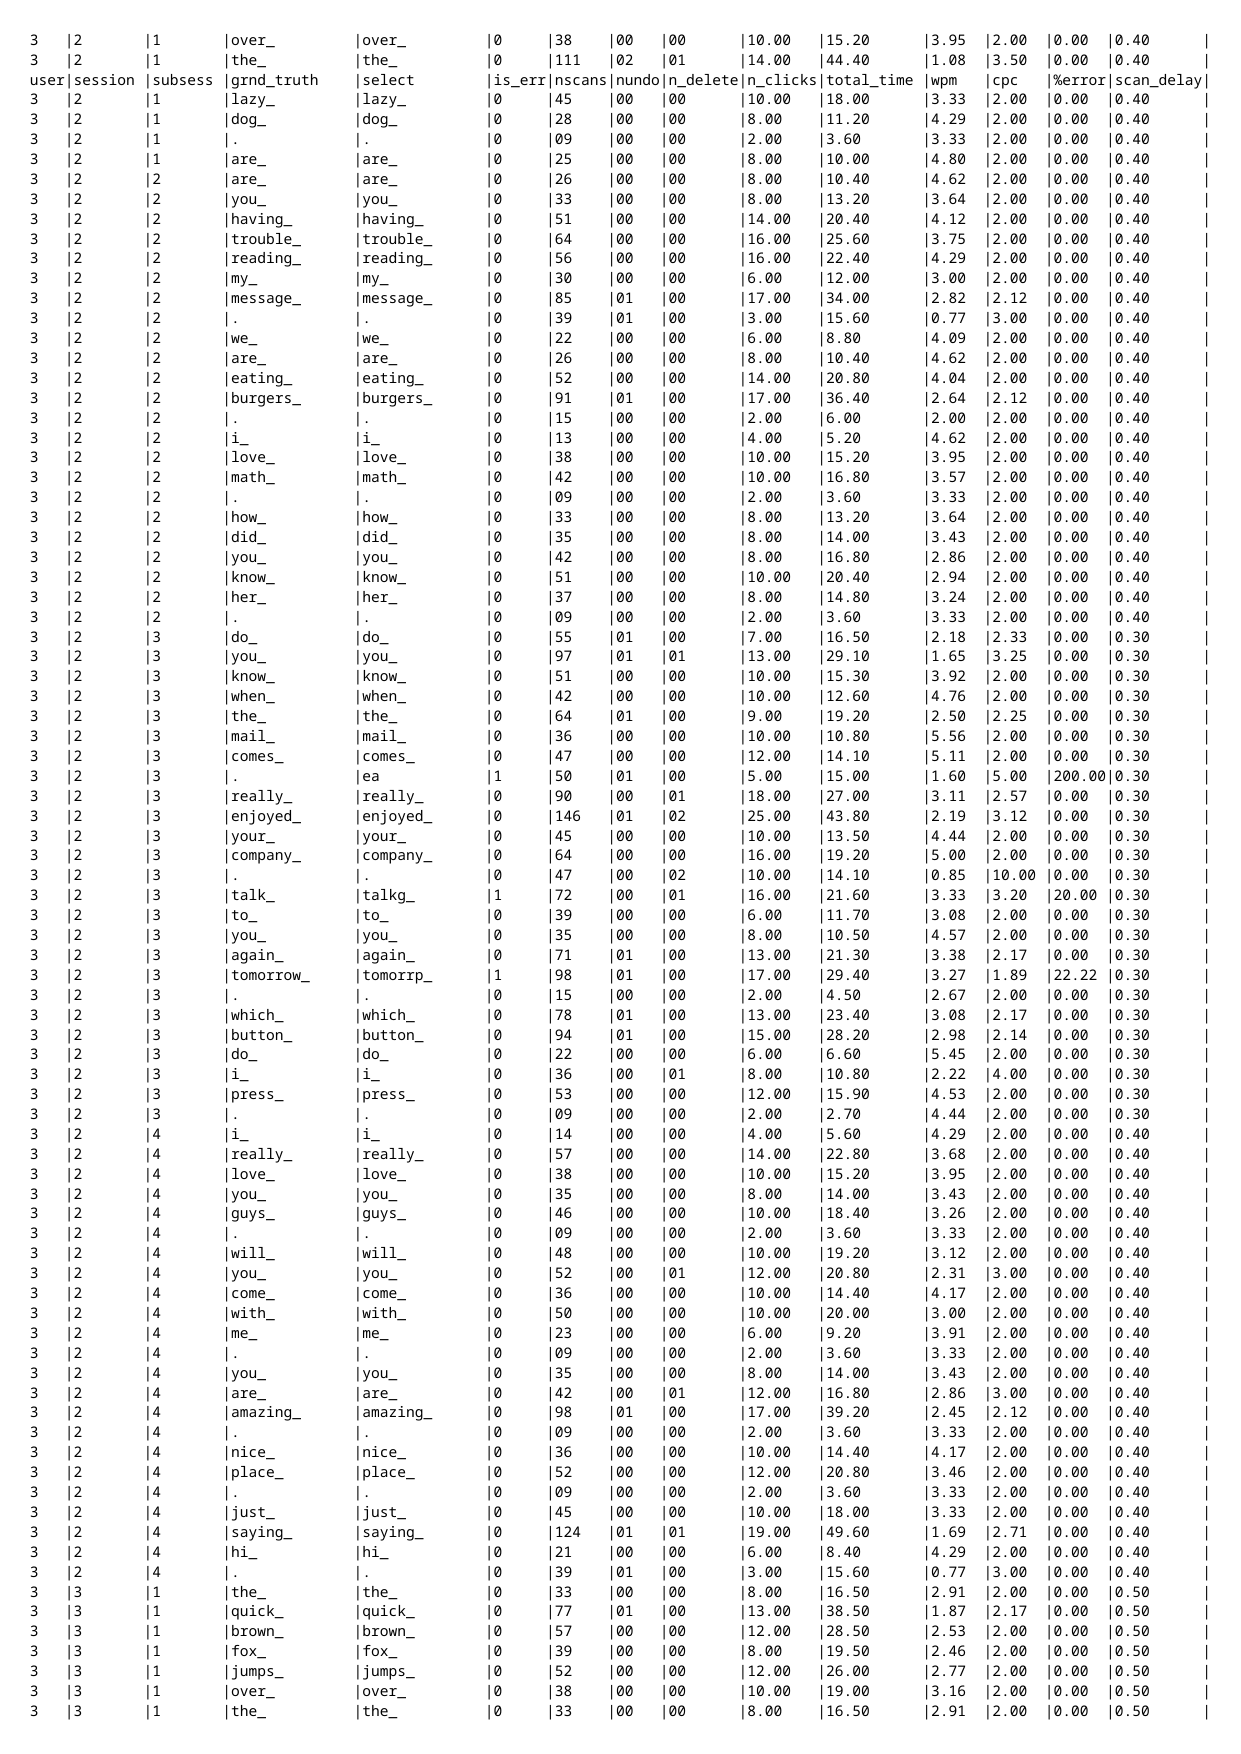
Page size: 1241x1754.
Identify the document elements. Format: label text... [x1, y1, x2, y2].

text 3 |2 |3 |your_ |your_ |0 |45 |00 |00 |10.00 |13.50 |4.44 |2.00 |0.00 |0.30 | [29, 825, 1211, 845]
text 3 |2 |3 |button_ |button_ |0 |94 |01 |00 |15.00 |28.20 |2.98 |2.14 |0.00 |0.30 | [29, 1024, 1211, 1044]
text 3 |2 |3 |again_ |again_ |0 |71 |01 |00 |13.00 |21.30 |3.38 |2.17 |0.00 |0.30 | [29, 945, 1211, 964]
text 3 |2 |3 |really_ |really_ |0 |90 |00 |01 |18.00 |27.00 |3.11 |2.57 |0.00 |0.30 | [29, 786, 1211, 805]
text 3 |2 |4 |you_ |you_ |0 |35 |00 |00 |8.00 |14.00 |3.43 |2.00 |0.00 |0.40 | [29, 1362, 1211, 1382]
text 3 |2 |3 |do_ |do_ |0 |22 |00 |00 |6.00 |6.60 |5.45 |2.00 |0.00 |0.30 | [29, 1044, 1211, 1064]
text 3 |2 |3 |. |. |0 |15 |00 |00 |2.00 |4.50 |2.67 |2.00 |0.00 |0.30 | [29, 984, 1211, 1004]
text 3 |2 |2 |having_ |having_ |0 |51 |00 |00 |14.00 |20.40 |4.12 |2.00 |0.00 |0.40 | [29, 208, 1211, 228]
text 3 |2 |2 |we_ |we_ |0 |22 |00 |00 |6.00 |8.80 |4.09 |2.00 |0.00 |0.40 | [29, 328, 1211, 348]
text 3 |2 |4 |are_ |are_ |0 |42 |00 |01 |12.00 |16.80 |2.86 |3.00 |0.00 |0.40 | [29, 1382, 1211, 1402]
text 3 |2 |4 |place_ |place_ |0 |52 |00 |00 |12.00 |20.80 |3.46 |2.00 |0.00 |0.40 | [29, 1462, 1211, 1482]
text 3 |2 |3 |tomorrow_ |tomorrp_ |1 |98 |01 |00 |17.00 |29.40 |3.27 |1.89 |22.22 |0.30 | [29, 964, 1211, 984]
text 3 |2 |3 |to_ |to_ |0 |39 |00 |00 |6.00 |11.70 |3.08 |2.00 |0.00 |0.30 | [29, 905, 1211, 925]
text 3 |2 |4 |you_ |you_ |0 |52 |00 |01 |12.00 |20.80 |2.31 |3.00 |0.00 |0.40 | [29, 1263, 1211, 1283]
text 3 |2 |3 |when_ |when_ |0 |42 |00 |00 |10.00 |12.60 |4.76 |2.00 |0.00 |0.30 | [29, 686, 1211, 706]
text 3 |2 |3 |you_ |you_ |0 |97 |01 |01 |13.00 |29.10 |1.65 |3.25 |0.00 |0.30 | [29, 646, 1211, 666]
text 3 |2 |4 |really_ |really_ |0 |57 |00 |00 |14.00 |22.80 |3.68 |2.00 |0.00 |0.40 | [29, 1144, 1211, 1163]
text 3 |2 |1 |dog_ |dog_ |0 |28 |00 |00 |8.00 |11.20 |4.29 |2.00 |0.00 |0.40 | [29, 109, 1211, 129]
text 3 |2 |2 |. |. |0 |09 |00 |00 |2.00 |3.60 |3.33 |2.00 |0.00 |0.40 | [29, 606, 1211, 626]
text 3 |3 |1 |the_ |the_ |0 |33 |00 |00 |8.00 |16.50 |2.91 |2.00 |0.00 |0.50 | [29, 1701, 1211, 1721]
text 3 |2 |3 |which_ |which_ |0 |78 |01 |00 |13.00 |23.40 |3.08 |2.17 |0.00 |0.30 | [29, 1004, 1211, 1024]
text 3 |2 |1 |. |. |0 |09 |00 |00 |2.00 |3.60 |3.33 |2.00 |0.00 |0.40 | [29, 129, 1211, 149]
text 3 |2 |4 |you_ |you_ |0 |35 |00 |00 |8.00 |14.00 |3.43 |2.00 |0.00 |0.40 | [29, 1183, 1211, 1203]
text 3 |2 |2 |my_ |my_ |0 |30 |00 |00 |6.00 |12.00 |3.00 |2.00 |0.00 |0.40 | [29, 268, 1211, 288]
text 3 |2 |2 |math_ |math_ |0 |42 |00 |00 |10.00 |16.80 |3.57 |2.00 |0.00 |0.40 | [29, 467, 1211, 487]
text 3 |2 |3 |. |. |0 |09 |00 |00 |2.00 |2.70 |4.44 |2.00 |0.00 |0.30 | [29, 1104, 1211, 1124]
text 3 |2 |2 |message_ |message_ |0 |85 |01 |00 |17.00 |34.00 |2.82 |2.12 |0.00 |0.40 | [29, 288, 1211, 308]
text 3 |2 |1 |over_ |over_ |0 |38 |00 |00 |10.00 |15.20 |3.95 |2.00 |0.00 |0.40 | [29, 29, 1211, 49]
text 3 |2 |2 |know_ |know_ |0 |51 |00 |00 |10.00 |20.40 |2.94 |2.00 |0.00 |0.40 | [29, 567, 1211, 587]
text 3 |2 |3 |i_ |i_ |0 |36 |00 |01 |8.00 |10.80 |2.22 |4.00 |0.00 |0.30 | [29, 1064, 1211, 1084]
text 3 |2 |2 |how_ |how_ |0 |33 |00 |00 |8.00 |13.20 |3.64 |2.00 |0.00 |0.40 | [29, 507, 1211, 527]
text 3 |2 |3 |comes_ |comes_ |0 |47 |00 |00 |12.00 |14.10 |5.11 |2.00 |0.00 |0.30 | [29, 746, 1211, 766]
text 3 |2 |3 |you_ |you_ |0 |35 |00 |00 |8.00 |10.50 |4.57 |2.00 |0.00 |0.30 | [29, 925, 1211, 945]
text 3 |2 |4 |. |. |0 |39 |01 |00 |3.00 |15.60 |0.77 |3.00 |0.00 |0.40 | [29, 1561, 1211, 1581]
text 3 |2 |4 |guys_ |guys_ |0 |46 |00 |00 |10.00 |18.40 |3.26 |2.00 |0.00 |0.40 | [29, 1203, 1211, 1223]
text user|session |subsess |grnd_truth |select |is_err|nscans|nundo|n_delete|n_clicks|total_time |wpm |cpc |%error|scan_delay| [29, 69, 1211, 89]
text 3 |2 |3 |. |ea |1 |50 |01 |00 |5.00 |15.00 |1.60 |5.00 |200.00|0.30 | [29, 766, 1211, 786]
text 3 |2 |2 |. |. |0 |09 |00 |00 |2.00 |3.60 |3.33 |2.00 |0.00 |0.40 | [29, 487, 1211, 507]
text 3 |2 |2 |love_ |love_ |0 |38 |00 |00 |10.00 |15.20 |3.95 |2.00 |0.00 |0.40 | [29, 447, 1211, 467]
text 3 |2 |2 |you_ |you_ |0 |42 |00 |00 |8.00 |16.80 |2.86 |2.00 |0.00 |0.40 | [29, 547, 1211, 567]
text 3 |2 |4 |love_ |love_ |0 |38 |00 |00 |10.00 |15.20 |3.95 |2.00 |0.00 |0.40 | [29, 1163, 1211, 1183]
text 3 |2 |2 |trouble_ |trouble_ |0 |64 |00 |00 |16.00 |25.60 |3.75 |2.00 |0.00 |0.40 | [29, 228, 1211, 248]
text 3 |2 |3 |press_ |press_ |0 |53 |00 |00 |12.00 |15.90 |4.53 |2.00 |0.00 |0.30 | [29, 1084, 1211, 1104]
text 3 |2 |4 |just_ |just_ |0 |45 |00 |00 |10.00 |18.00 |3.33 |2.00 |0.00 |0.40 | [29, 1502, 1211, 1522]
text 3 |2 |4 |. |. |0 |09 |00 |00 |2.00 |3.60 |3.33 |2.00 |0.00 |0.40 | [29, 1422, 1211, 1442]
text 3 |2 |1 |are_ |are_ |0 |25 |00 |00 |8.00 |10.00 |4.80 |2.00 |0.00 |0.40 | [29, 149, 1211, 169]
text 3 |3 |1 |over_ |over_ |0 |38 |00 |00 |10.00 |19.00 |3.16 |2.00 |0.00 |0.50 | [29, 1681, 1211, 1701]
text 3 |2 |3 |the_ |the_ |0 |64 |01 |00 |9.00 |19.20 |2.50 |2.25 |0.00 |0.30 | [29, 706, 1211, 726]
text 3 |2 |2 |did_ |did_ |0 |35 |00 |00 |8.00 |14.00 |3.43 |2.00 |0.00 |0.40 | [29, 527, 1211, 547]
text 3 |3 |1 |quick_ |quick_ |0 |77 |01 |00 |13.00 |38.50 |1.87 |2.17 |0.00 |0.50 | [29, 1601, 1211, 1621]
text 3 |3 |1 |fox_ |fox_ |0 |39 |00 |00 |8.00 |19.50 |2.46 |2.00 |0.00 |0.50 | [29, 1641, 1211, 1661]
text 3 |2 |2 |. |. |0 |15 |00 |00 |2.00 |6.00 |2.00 |2.00 |0.00 |0.40 | [29, 407, 1211, 427]
text 3 |2 |4 |. |. |0 |09 |00 |00 |2.00 |3.60 |3.33 |2.00 |0.00 |0.40 | [29, 1223, 1211, 1243]
text 3 |2 |4 |hi_ |hi_ |0 |21 |00 |00 |6.00 |8.40 |4.29 |2.00 |0.00 |0.40 | [29, 1542, 1211, 1561]
text 3 |2 |2 |i_ |i_ |0 |13 |00 |00 |4.00 |5.20 |4.62 |2.00 |0.00 |0.40 | [29, 427, 1211, 447]
text 3 |2 |4 |come_ |come_ |0 |36 |00 |00 |10.00 |14.40 |4.17 |2.00 |0.00 |0.40 | [29, 1283, 1211, 1303]
text 3 |2 |4 |i_ |i_ |0 |14 |00 |00 |4.00 |5.60 |4.29 |2.00 |0.00 |0.40 | [29, 1124, 1211, 1144]
text 3 |3 |1 |brown_ |brown_ |0 |57 |00 |00 |12.00 |28.50 |2.53 |2.00 |0.00 |0.50 | [29, 1621, 1211, 1641]
text 3 |2 |3 |. |. |0 |47 |00 |02 |10.00 |14.10 |0.85 |10.00 |0.00 |0.30 | [29, 865, 1211, 885]
text 3 |2 |2 |are_ |are_ |0 |26 |00 |00 |8.00 |10.40 |4.62 |2.00 |0.00 |0.40 | [29, 169, 1211, 189]
text 3 |3 |1 |jumps_ |jumps_ |0 |52 |00 |00 |12.00 |26.00 |2.77 |2.00 |0.00 |0.50 | [29, 1661, 1211, 1681]
text 3 |2 |3 |talk_ |talkg_ |1 |72 |00 |01 |16.00 |21.60 |3.33 |3.20 |20.00 |0.30 | [29, 885, 1211, 905]
text 3 |2 |3 |company_ |company_ |0 |64 |00 |00 |16.00 |19.20 |5.00 |2.00 |0.00 |0.30 | [29, 845, 1211, 865]
text 3 |2 |2 |are_ |are_ |0 |26 |00 |00 |8.00 |10.40 |4.62 |2.00 |0.00 |0.40 | [29, 348, 1211, 368]
text 3 |2 |2 |eating_ |eating_ |0 |52 |00 |00 |14.00 |20.80 |4.04 |2.00 |0.00 |0.40 | [29, 368, 1211, 388]
text 3 |2 |4 |nice_ |nice_ |0 |36 |00 |00 |10.00 |14.40 |4.17 |2.00 |0.00 |0.40 | [29, 1442, 1211, 1462]
text 3 |2 |4 |amazing_ |amazing_ |0 |98 |01 |00 |17.00 |39.20 |2.45 |2.12 |0.00 |0.40 | [29, 1402, 1211, 1422]
text 3 |2 |4 |. |. |0 |09 |00 |00 |2.00 |3.60 |3.33 |2.00 |0.00 |0.40 | [29, 1482, 1211, 1502]
text 3 |2 |4 |. |. |0 |09 |00 |00 |2.00 |3.60 |3.33 |2.00 |0.00 |0.40 | [29, 1343, 1211, 1362]
text 3 |2 |1 |lazy_ |lazy_ |0 |45 |00 |00 |10.00 |18.00 |3.33 |2.00 |0.00 |0.40 | [29, 89, 1211, 109]
text 3 |2 |2 |burgers_ |burgers_ |0 |91 |01 |00 |17.00 |36.40 |2.64 |2.12 |0.00 |0.40 | [29, 388, 1211, 407]
text 3 |2 |3 |know_ |know_ |0 |51 |00 |00 |10.00 |15.30 |3.92 |2.00 |0.00 |0.30 | [29, 666, 1211, 686]
text 3 |2 |2 |her_ |her_ |0 |37 |00 |00 |8.00 |14.80 |3.24 |2.00 |0.00 |0.40 | [29, 587, 1211, 606]
text 3 |2 |2 |reading_ |reading_ |0 |56 |00 |00 |16.00 |22.40 |4.29 |2.00 |0.00 |0.40 | [29, 248, 1211, 268]
text 3 |2 |3 |enjoyed_ |enjoyed_ |0 |146 |01 |02 |25.00 |43.80 |2.19 |3.12 |0.00 |0.30 | [29, 805, 1211, 825]
text 3 |2 |1 |the_ |the_ |0 |111 |02 |01 |14.00 |44.40 |1.08 |3.50 |0.00 |0.40 | [29, 49, 1211, 69]
text 3 |2 |2 |. |. |0 |39 |01 |00 |3.00 |15.60 |0.77 |3.00 |0.00 |0.40 | [29, 308, 1211, 328]
text 3 |2 |4 |will_ |will_ |0 |48 |00 |00 |10.00 |19.20 |3.12 |2.00 |0.00 |0.40 | [29, 1243, 1211, 1263]
text 3 |2 |3 |mail_ |mail_ |0 |36 |00 |00 |10.00 |10.80 |5.56 |2.00 |0.00 |0.30 | [29, 726, 1211, 746]
text 3 |2 |4 |with_ |with_ |0 |50 |00 |00 |10.00 |20.00 |3.00 |2.00 |0.00 |0.40 | [29, 1303, 1211, 1323]
text 3 |2 |4 |saying_ |saying_ |0 |124 |01 |01 |19.00 |49.60 |1.69 |2.71 |0.00 |0.40 | [29, 1522, 1211, 1542]
text 3 |2 |4 |me_ |me_ |0 |23 |00 |00 |6.00 |9.20 |3.91 |2.00 |0.00 |0.40 | [29, 1323, 1211, 1343]
text 3 |2 |2 |you_ |you_ |0 |33 |00 |00 |8.00 |13.20 |3.64 |2.00 |0.00 |0.40 | [29, 189, 1211, 208]
text 3 |3 |1 |the_ |the_ |0 |33 |00 |00 |8.00 |16.50 |2.91 |2.00 |0.00 |0.50 | [29, 1581, 1211, 1601]
text 3 |2 |3 |do_ |do_ |0 |55 |01 |00 |7.00 |16.50 |2.18 |2.33 |0.00 |0.30 | [29, 626, 1211, 646]
